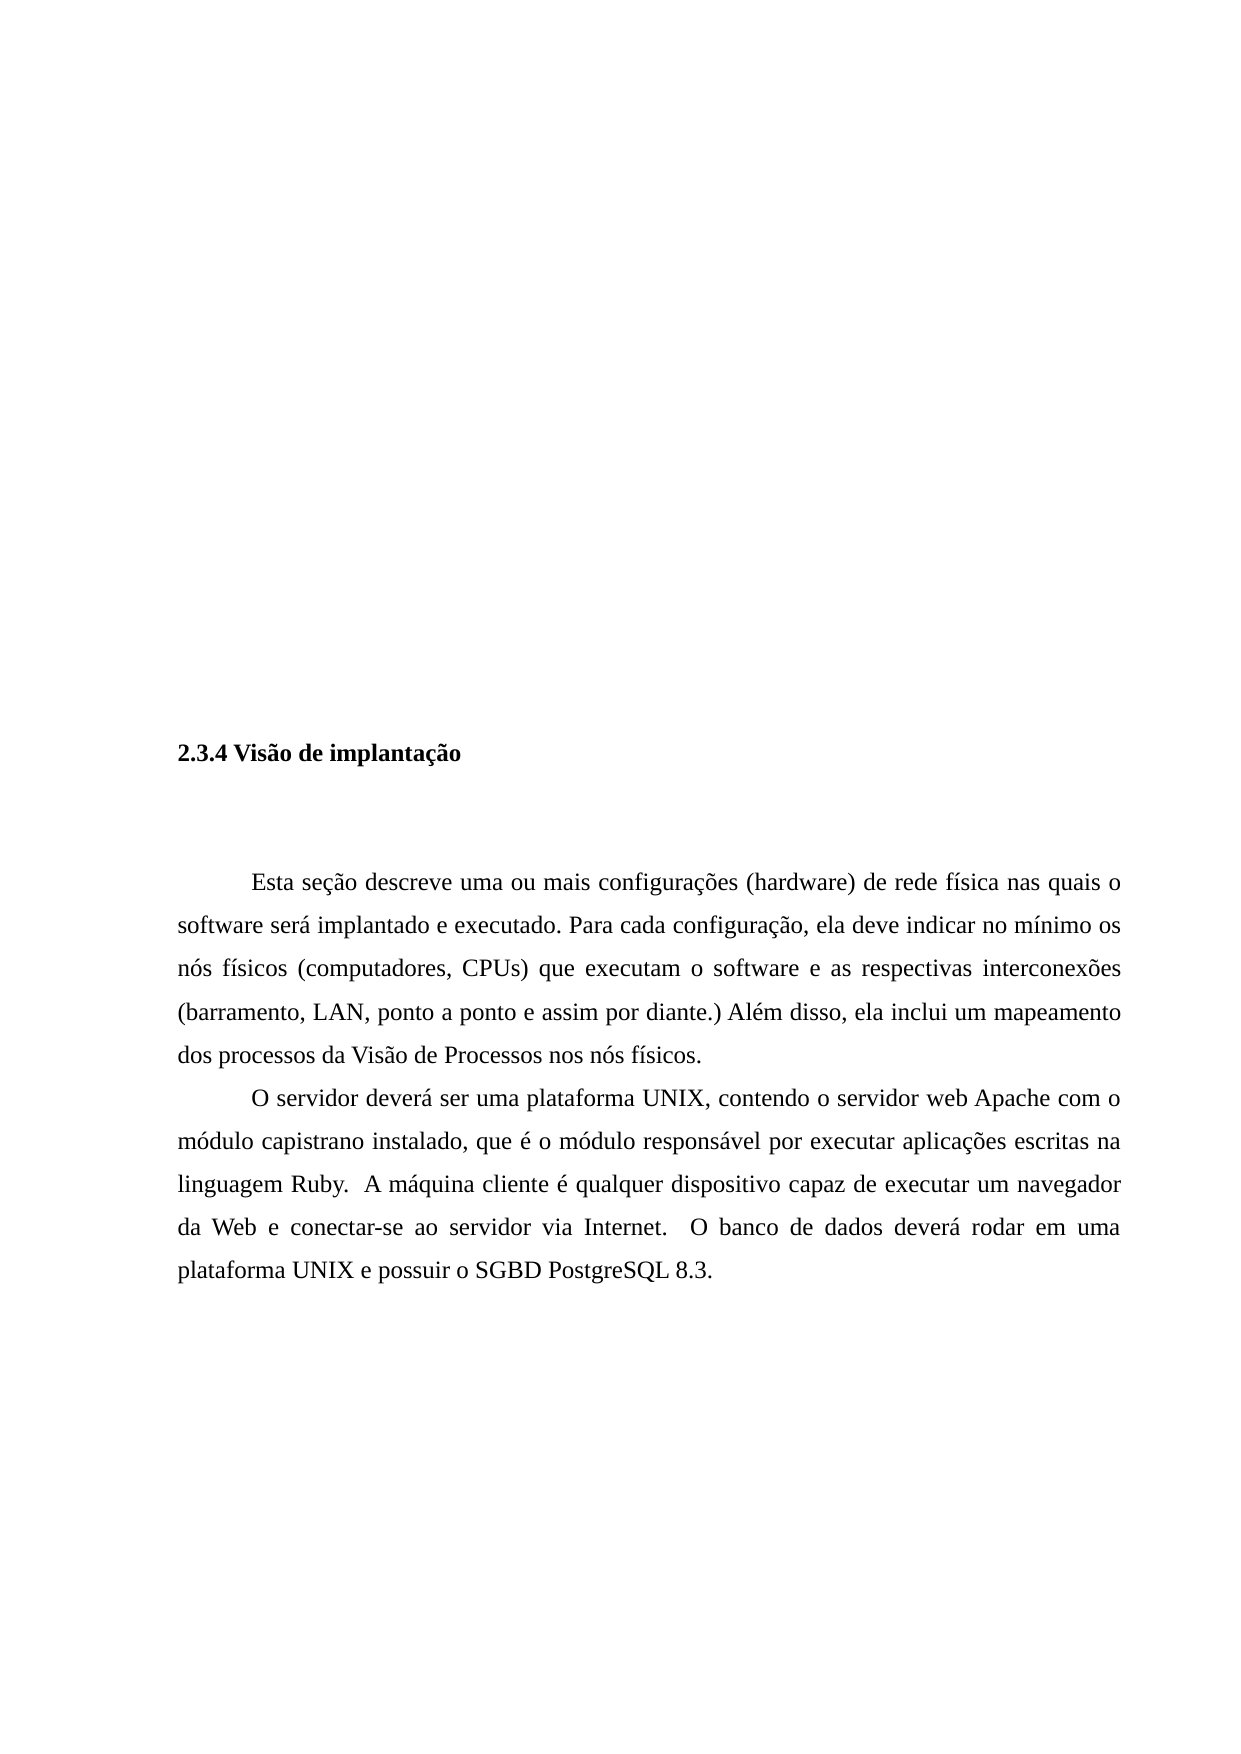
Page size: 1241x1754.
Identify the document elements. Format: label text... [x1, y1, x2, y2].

text Esta seção descreve uma ou mais configurações (hardware) de rede física nas quais o software será implantado e executado. Para cada configuração, ela deve indicar no mínimo os nós físicos (computadores, CPUs) que executam o software e as respectivas interconexões (barramento, LAN, ponto a ponto e assim por diante.) Além disso, ela inclui um mapeamento dos processos da Visão de Processos nos nós físicos. [177, 867, 1122, 1068]
subtitle Visão de implantação [177, 738, 1122, 767]
text O servidor deverá ser uma plataforma UNIX, contendo o servidor web Apache com o módulo capistrano instalado, que é o módulo responsável por executar aplicações escritas na linguagem Ruby. A máquina cliente é qualquer dispositivo capaz de executar um navegador da Web e conectar-se ao servidor via Internet. O banco de dados deverá rodar em uma plataforma UNIX e possuir o SGBD PostgreSQL 8.3. [177, 1083, 1122, 1284]
